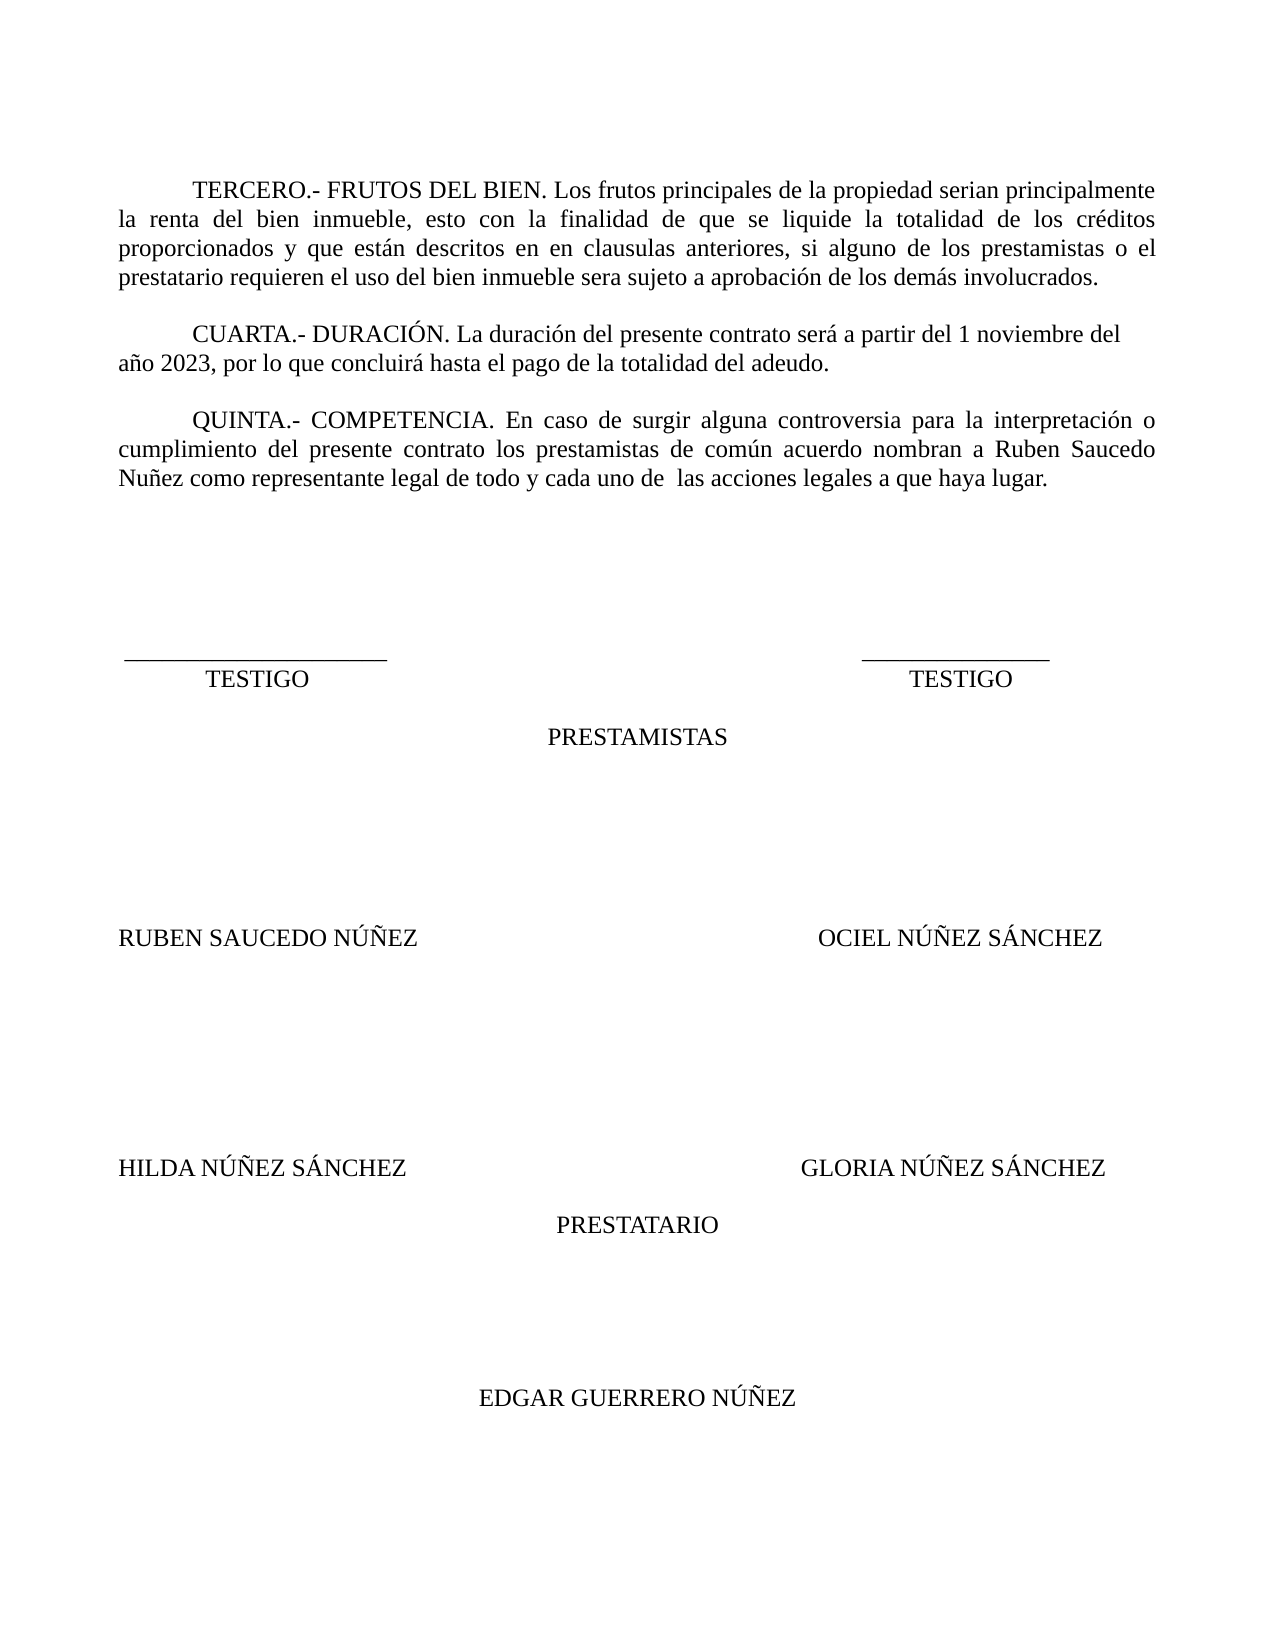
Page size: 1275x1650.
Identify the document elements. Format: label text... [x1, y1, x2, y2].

text TERCERO.- FRUTOS DEL BIEN. Los frutos principales de la propiedad serian principalmente la renta del bien inmueble, esto con la finalidad de que se liquide la totalidad de los créditos proporcionados y que están descritos en en clausulas anteriores, si alguno de los prestamistas o el prestatario requieren el uso del bien inmueble sera sujeto a aprobación de los demás involucrados. [118, 176, 1157, 291]
text PRESTATARIO [118, 1211, 1157, 1239]
text PRESTAMISTAS [118, 722, 1157, 751]
text HILDA NÚÑEZ SÁNCHEZ GLORIA NÚÑEZ SÁNCHEZ [118, 1153, 1157, 1182]
text EDGAR GUERRERO NÚÑEZ [118, 1383, 1157, 1412]
text TESTIGO TESTIGO [118, 664, 1157, 693]
text _____________________ _______________ [118, 636, 1157, 664]
text RUBEN SAUCEDO NÚÑEZ OCIEL NÚÑEZ SÁNCHEZ [118, 923, 1157, 952]
text CUARTA.- DURACIÓN. La duración del presente contrato será a partir del 1 noviembre del año 2023, por lo que concluirá hasta el pago de la totalidad del adeudo. [118, 319, 1157, 377]
text QUINTA.- COMPETENCIA. En caso de surgir alguna controversia para la interpretación o cumplimiento del presente contrato los prestamistas de común acuerdo nombran a Ruben Saucedo Nuñez como representante legal de todo y cada uno de las acciones legales a que haya lugar. [118, 406, 1157, 492]
